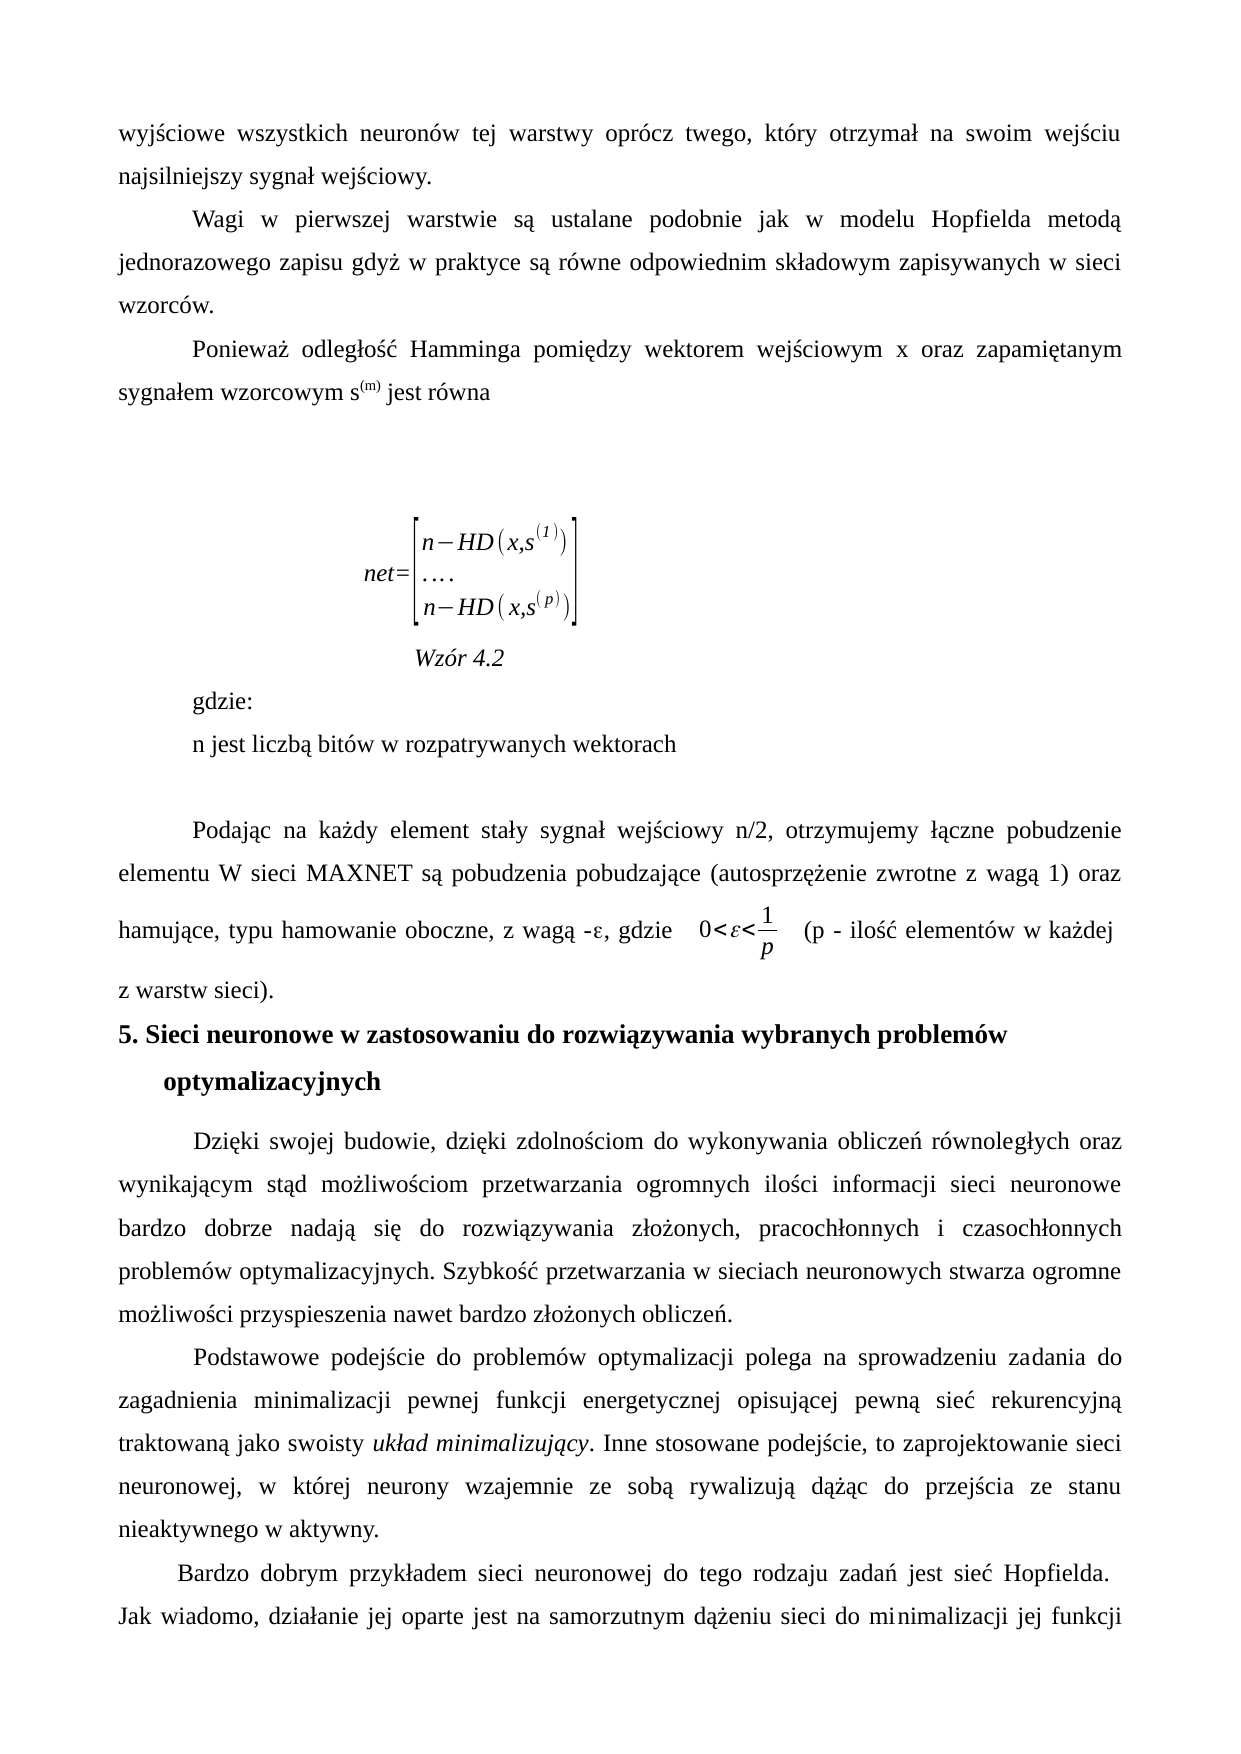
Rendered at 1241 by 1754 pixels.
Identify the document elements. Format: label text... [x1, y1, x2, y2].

text Bardzo dobrym przykładem sieci neuronowej do tego rodzaju zadań jest sieć Hopfielda. Jak wiadomo, działanie jej oparte jest na samorzutnym dążeniu sieci do mi­nimalizacji jej funkcji [118, 1558, 1122, 1629]
text Wzór 4.2 [340, 517, 907, 672]
text wyjściowe wszystkich neuronów tej warstwy oprócz twego, który otrzymał na swoim wejściu najsilniejszy sygnał wejściowy. [118, 118, 1122, 190]
text Podstawowe podejście do problemów optymalizacji polega na sprowadzeniu za­dania do zagadnienia minimalizacji pewnej funkcji energetycznej opisującej pewną sieć rekurencyjną traktowaną jako swoisty układ minimalizujący. Inne stosowane podejście, to zaprojektowanie sieci neuronowej, w której neurony wzajemnie ze sobą rywalizują dążąc do przejścia ze stanu nieaktywnego w aktywny. [118, 1342, 1122, 1543]
text Dzięki swojej budowie, dzięki zdolnościom do wykonywania obliczeń równole­głych oraz wynikającym stąd możliwościom przetwarzania ogromnych ilości informacji sieci neuronowe bardzo dobrze nadają się do rozwiązywania złożonych, pracochłon­nych i czasochłonnych problemów optymalizacyjnych. Szybkość przetwarzania w sieciach neuronowych stwarza ogromne możliwości przyspieszenia nawet bardzo złożonych obliczeń. [118, 1126, 1122, 1328]
text n jest liczbą bitów w rozpatrywanych wektorach [118, 729, 1122, 758]
subtitle Sieci neuronowe w zastosowaniu do rozwiązywania wybranych problemów optymalizacyjnych [118, 1018, 1122, 1096]
text Wagi w pierwszej warstwie są ustalane podobnie jak w modelu Hopfielda metodą jednorazowego zapisu gdyż w praktyce są równe odpowiednim składowym zapisywanych w sieci wzorców. [118, 204, 1122, 319]
text Podając na każdy element stały sygnał wejściowy n/2, otrzymujemy łączne pobudzenie elementu W sieci MAXNET są pobudzenia pobudzające (autosprzężenie zwrotne z wagą 1) oraz hamujące, typu hamowanie oboczne, z wagą -, gdzie (p - ilość elementów w każdej z warstw sieci). [118, 815, 1122, 1004]
text gdzie: [118, 521, 1122, 715]
text Ponieważ odległość Hamminga pomiędzy wektorem wejściowym x oraz zapamiętanym sygnałem wzorcowym s(m) jest równa [118, 334, 1122, 406]
